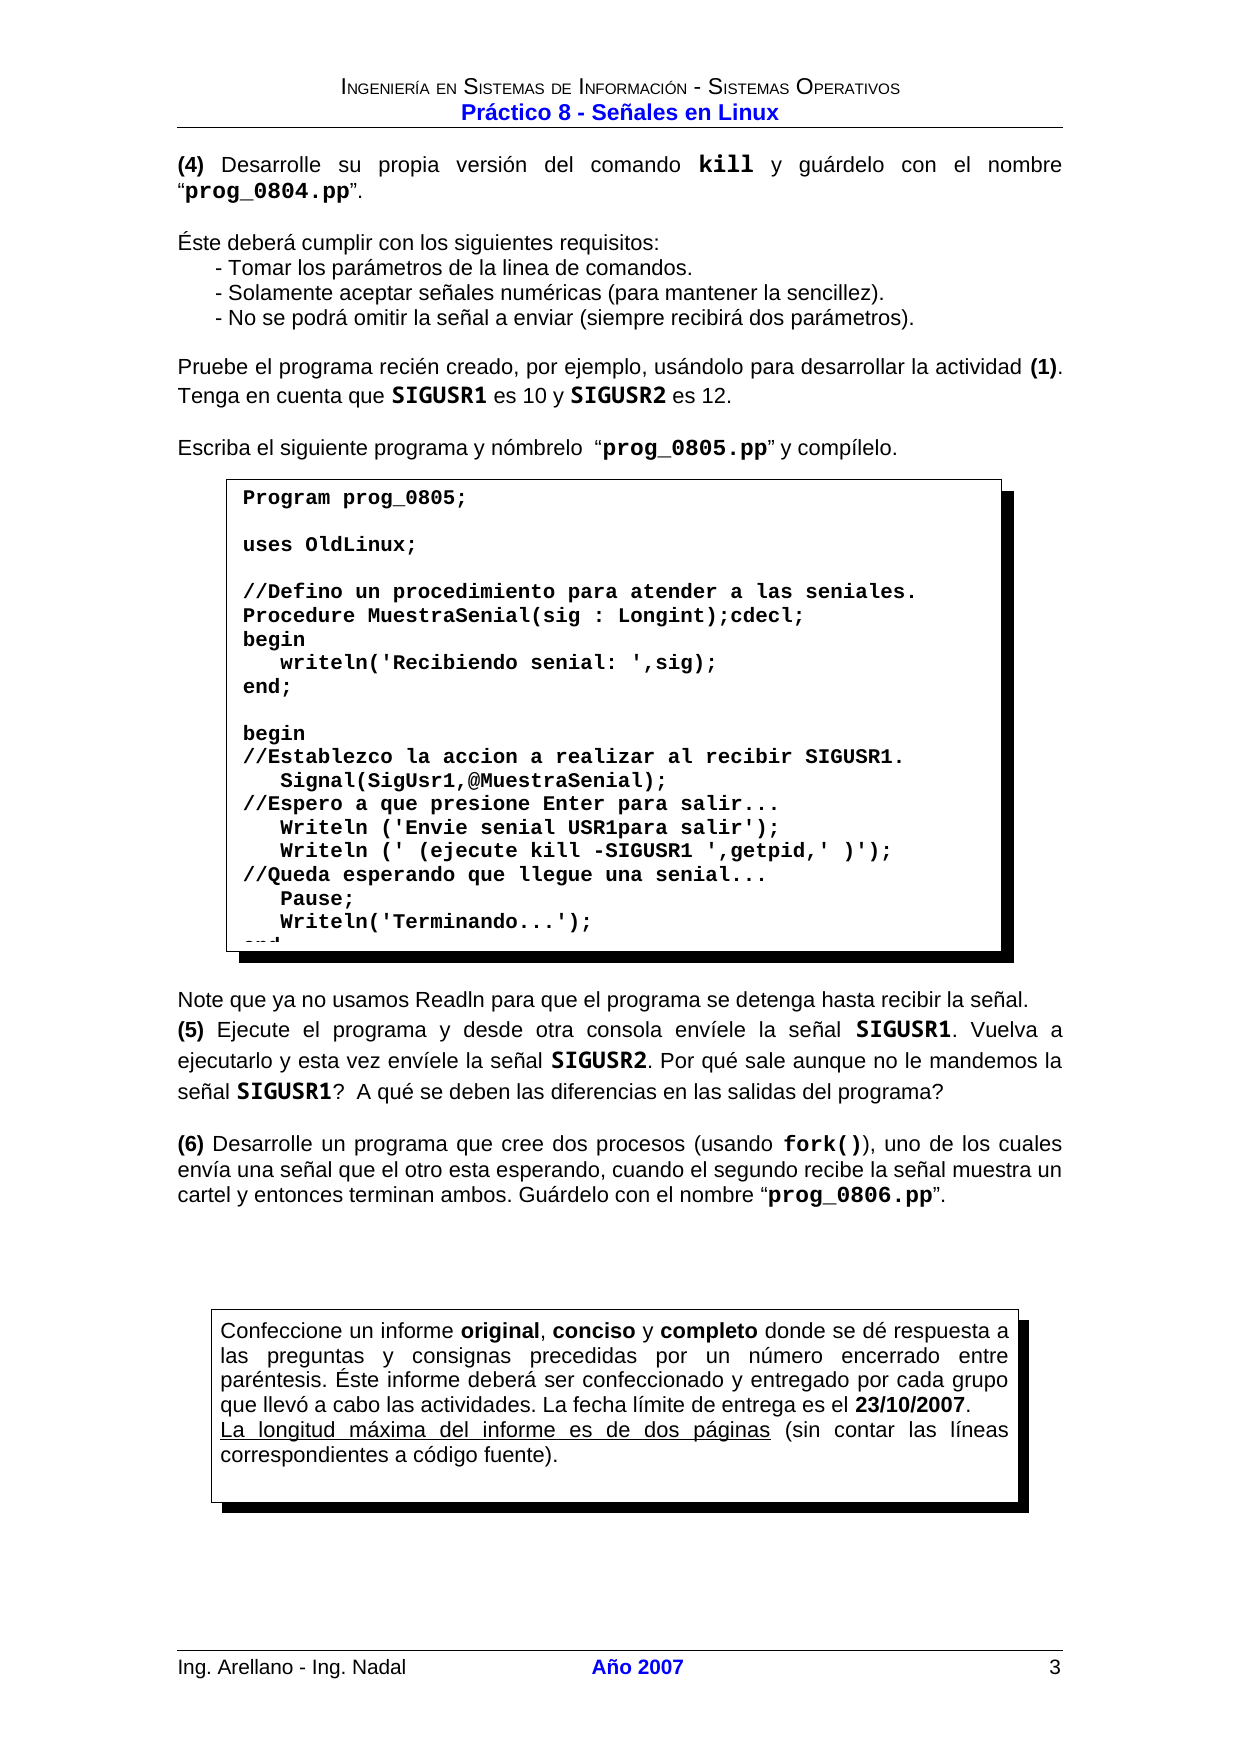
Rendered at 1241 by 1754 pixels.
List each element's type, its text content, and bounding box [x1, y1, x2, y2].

text Note que ya no usamos Readln para que el programa se detenga hasta recibir la señal. [177, 988, 1063, 1013]
text - Solamente aceptar señales numéricas (para mantener la sencillez). [177, 280, 1063, 305]
text begin [243, 723, 985, 746]
text Pause; [243, 888, 985, 911]
text end. [243, 935, 985, 941]
text //Establezco la accion a realizar al recibir SIGUSR1. [243, 746, 985, 770]
text Writeln('Terminando...'); [243, 911, 985, 935]
text - No se podrá omitir la señal a enviar (siempre recibirá dos parámetros). [177, 305, 1063, 330]
text (5) Ejecute el programa y desde otra consola envíele la señal SIGUSR1. Vuelva a ejecutarlo y esta vez envíele la señal SIGUSR2. Por qué sale aunque no le mandemos la señal SIGUSR1? A qué se deben las diferencias en las salidas del programa? [177, 1013, 1063, 1106]
text Confeccione un informe original, conciso y completo donde se dé respuesta a las preguntas y consignas precedidas por un número encerrado entre paréntesis. Éste informe deberá ser confeccionado y entregado por cada grupo que llevó a cabo las actividades. La fecha límite de entrega es el 23/10/2007. [220, 1318, 1009, 1417]
text Pruebe el programa recién creado, por ejemplo, usándolo para desarrollar la actividad (1). Tenga en cuenta que SIGUSR1 es 10 y SIGUSR2 es 12. [177, 355, 1063, 411]
text //Queda esperando que llegue una senial... [243, 864, 985, 888]
text uses OldLinux; [243, 534, 985, 558]
text La longitud máxima del informe es de dos páginas (sin contar las líneas correspondientes a código fuente). [220, 1417, 1009, 1467]
text Writeln (' (ejecute kill -SIGUSR1 ',getpid,' )'); [243, 841, 985, 864]
text Procedure MuestraSenial(sig : Longint);cdecl; [243, 605, 985, 629]
text - Tomar los parámetros de la linea de comandos. [177, 256, 1063, 280]
text Writeln ('Envie senial USR1para salir'); [243, 817, 985, 841]
text end; [243, 676, 985, 699]
text begin [243, 629, 985, 652]
text //Defino un procedimiento para atender a las seniales. [243, 582, 985, 605]
text (4) Desarrolle su propia versión del comando kill y guárdelo con el nombre “prog_0804.pp”. [177, 148, 1063, 206]
text Signal(SigUsr1,@MuestraSenial); [243, 770, 985, 793]
text Program prog_0805; [243, 487, 985, 511]
text //Espero a que presione Enter para salir... [243, 793, 985, 817]
text (6) Desarrolle un programa que cree dos procesos (usando fork()), uno de los cuales envía una señal que el otro esta esperando, cuando el segundo recibe la señal muestra un cartel y entonces terminan ambos. Guárdelo con el nombre “prog_0806.pp”. [177, 1131, 1063, 1209]
text Éste deberá cumplir con los siguientes requisitos: [177, 231, 1063, 256]
text writeln('Recibiendo senial: ',sig); [243, 652, 985, 676]
text Escriba el siguiente programa y nómbrelo “prog_0805.pp” y compílelo. [177, 436, 1063, 462]
